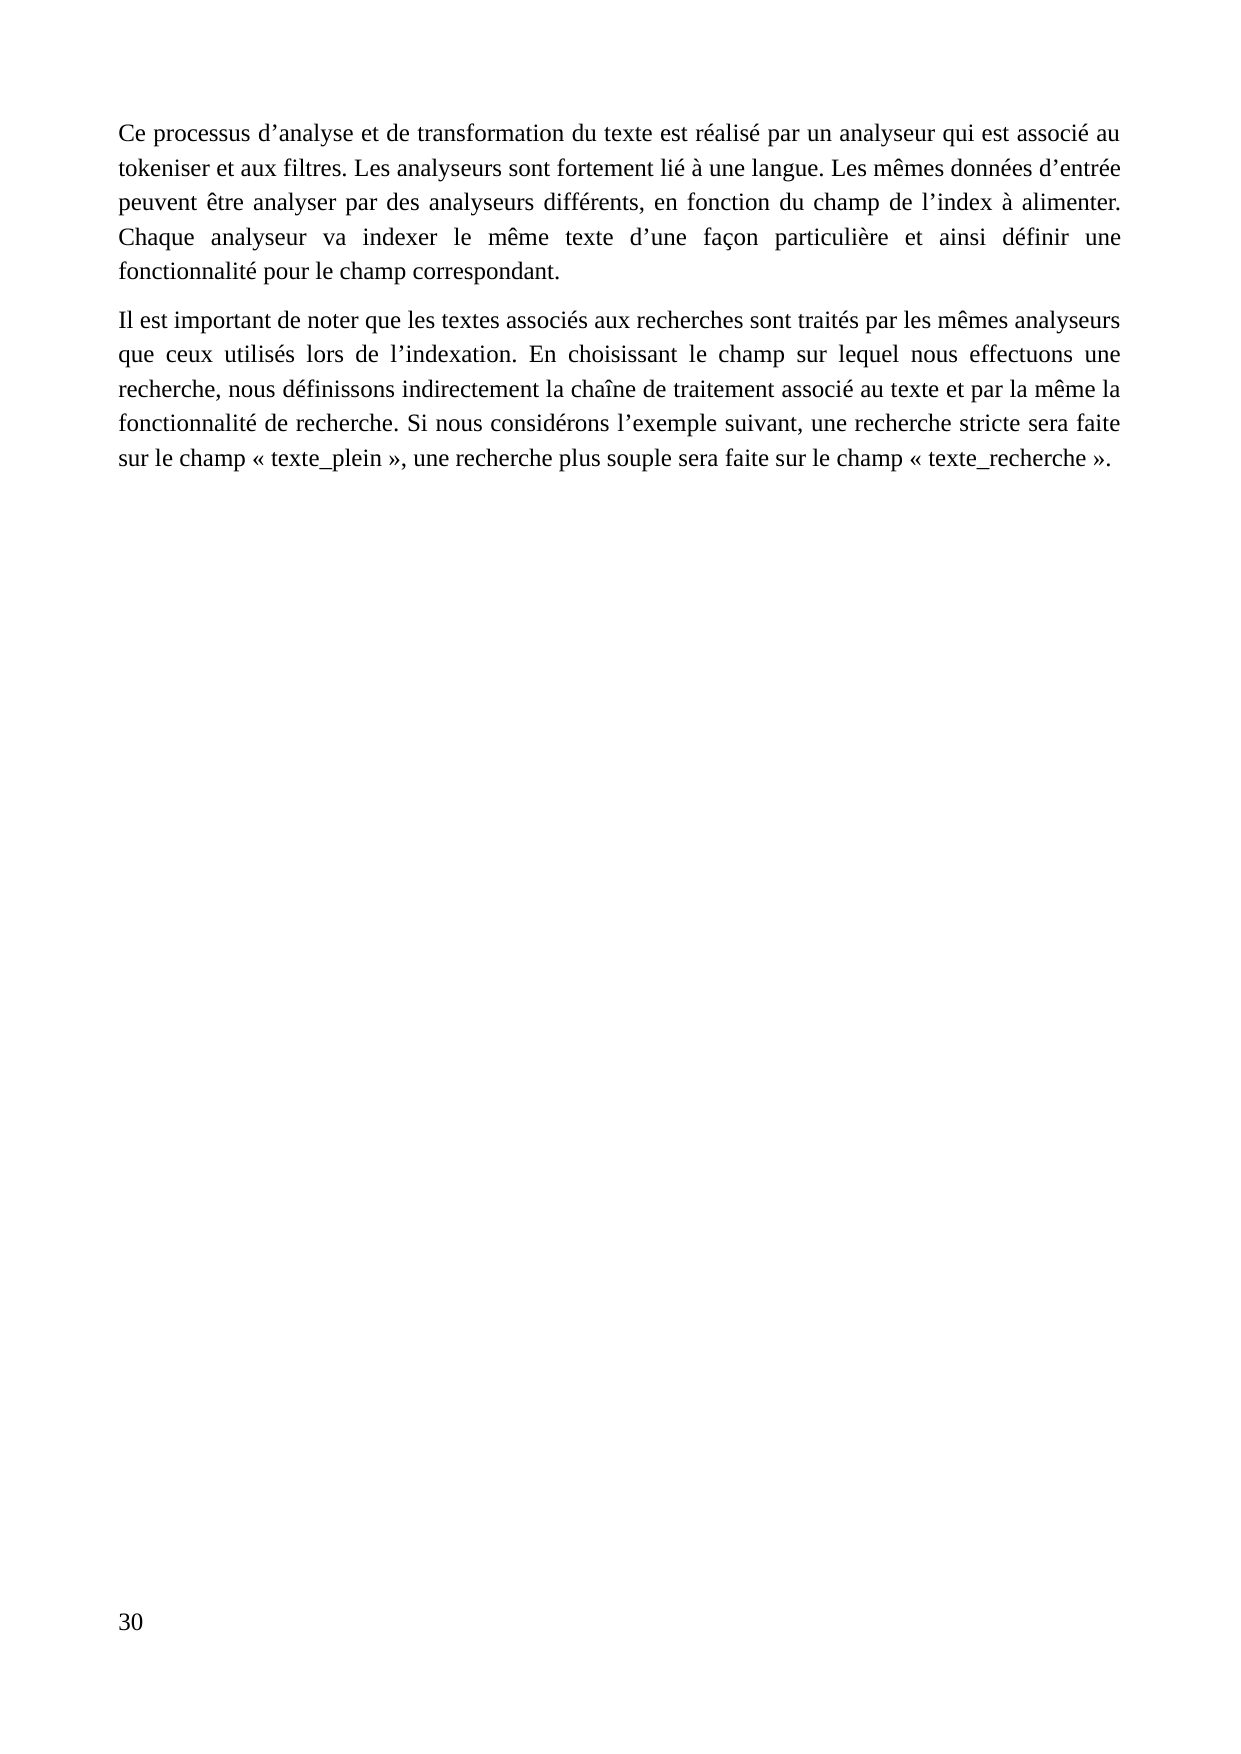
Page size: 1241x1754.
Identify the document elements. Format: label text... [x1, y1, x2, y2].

text Il est important de noter que les textes associés aux recherches sont traités par les mêmes analyseurs que ceux utilisés lors de l’indexation. En choisissant le champ sur lequel nous effectuons une recherche, nous définissons indirectement la chaîne de traitement associé au texte et par la même la fonctionnalité de recherche. Si nous considérons l’exemple suivant, une recherche stricte sera faite sur le champ « texte_plein », une recherche plus souple sera faite sur le champ « texte_recherche ». [118, 305, 1122, 472]
text Ce processus d’analyse et de transformation du texte est réalisé par un analyseur qui est associé au tokeniser et aux filtres. Les analyseurs sont fortement lié à une langue. Les mêmes données d’entrée peuvent être analyser par des analyseurs différents, en fonction du champ de l’index à alimenter. Chaque analyseur va indexer le même texte d’une façon particulière et ainsi définir une fonctionnalité pour le champ correspondant. [118, 118, 1122, 285]
